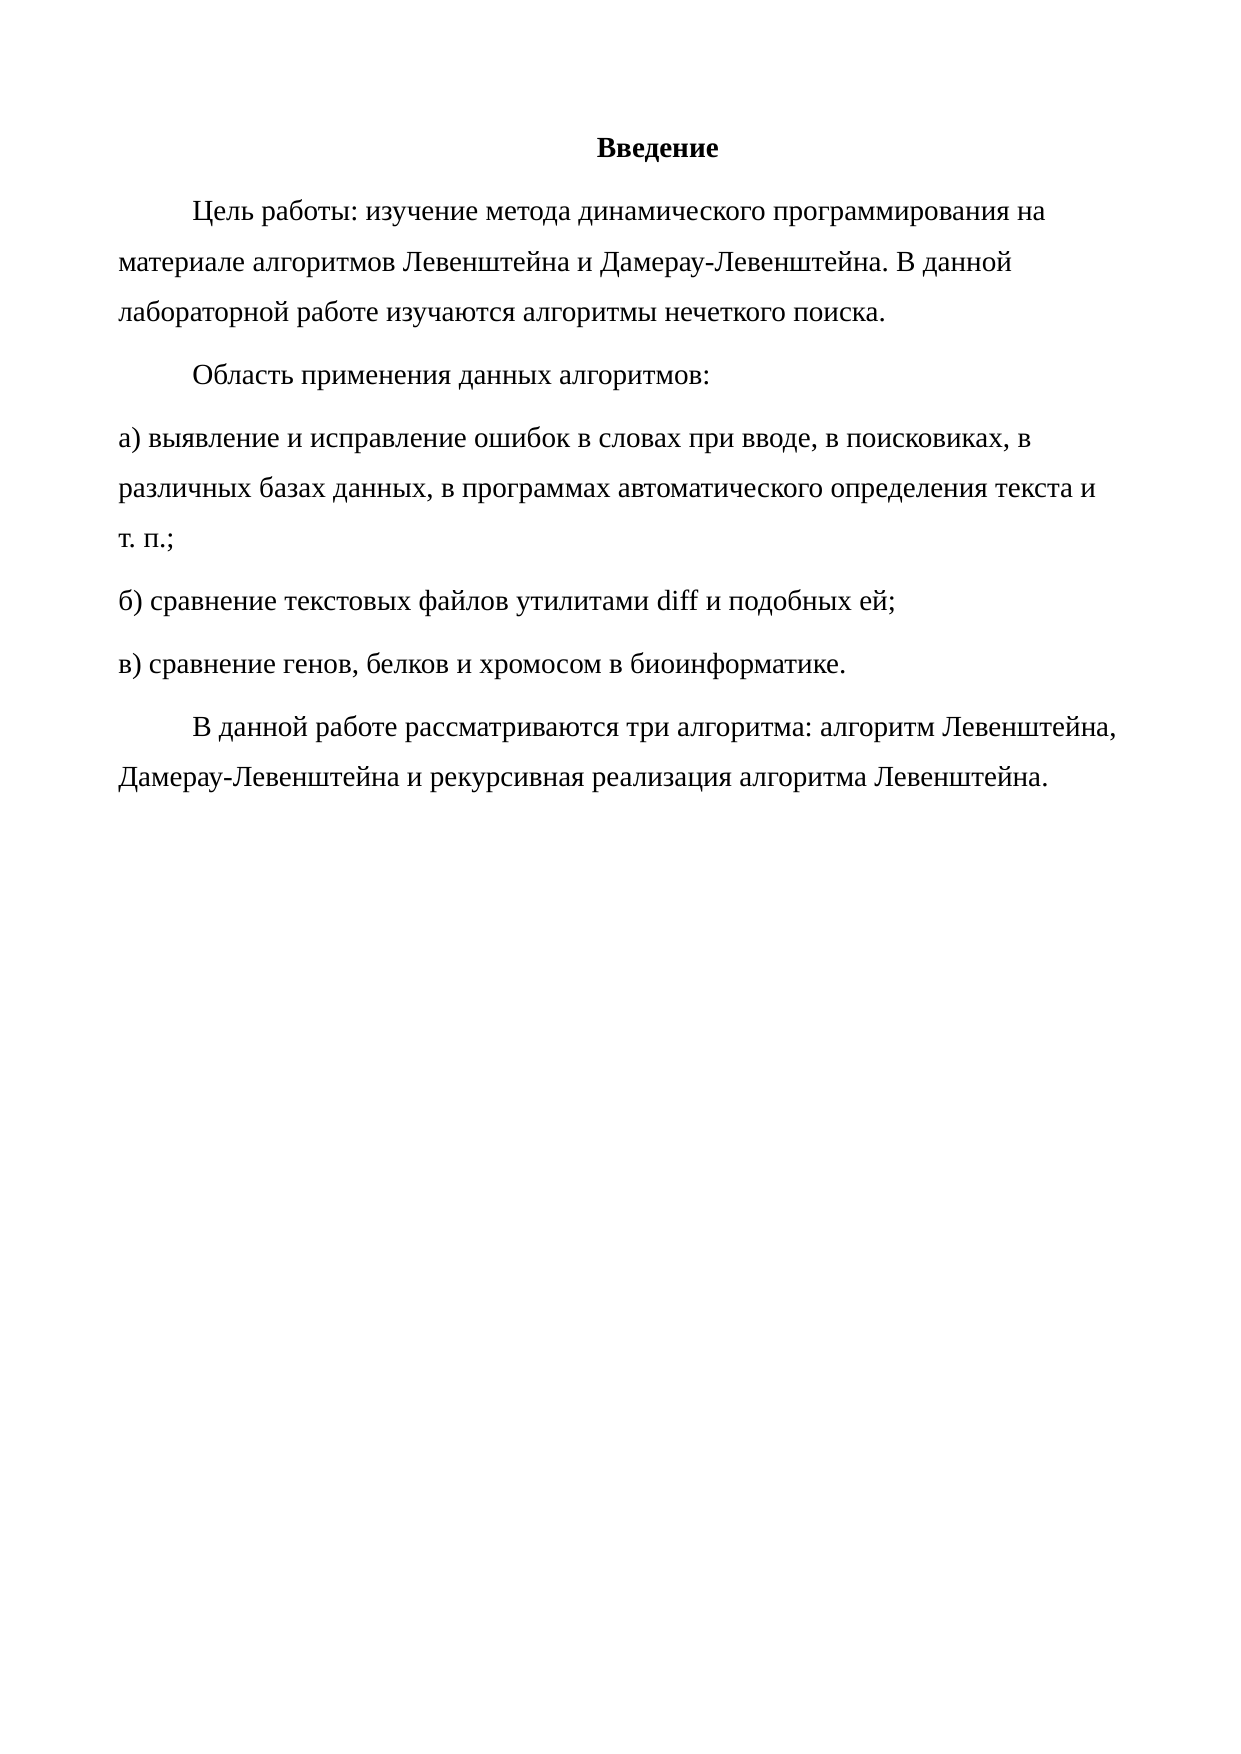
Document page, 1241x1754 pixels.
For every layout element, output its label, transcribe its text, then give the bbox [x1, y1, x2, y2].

text б) сравнение текстовых файлов утилитами diff и подобных ей; [118, 583, 1122, 617]
text Цель работы: изучение метода динамического программирования на материале алгоритмов Левенштейна и Дамерау-Левенштейна. В данной лабораторной работе изучаются алгоритмы нечеткого поиска. [118, 193, 1122, 328]
text а) выявление и исправление ошибок в словах при вводе, в поисковиках, в различных базах данных, в программах автоматического определения текста и т. п.; [118, 420, 1122, 554]
text Область применения данных алгоритмов: [118, 357, 1122, 390]
text В данной работе рассматриваются три алгоритма: алгоритм Левенштейна, Дамерау-Левенштейна и рекурсивная реализация алгоритма Левенштейна. [118, 709, 1122, 793]
text в) сравнение генов, белков и хромосом в биоинформатике. [118, 646, 1122, 679]
list Введение [156, 131, 1122, 164]
